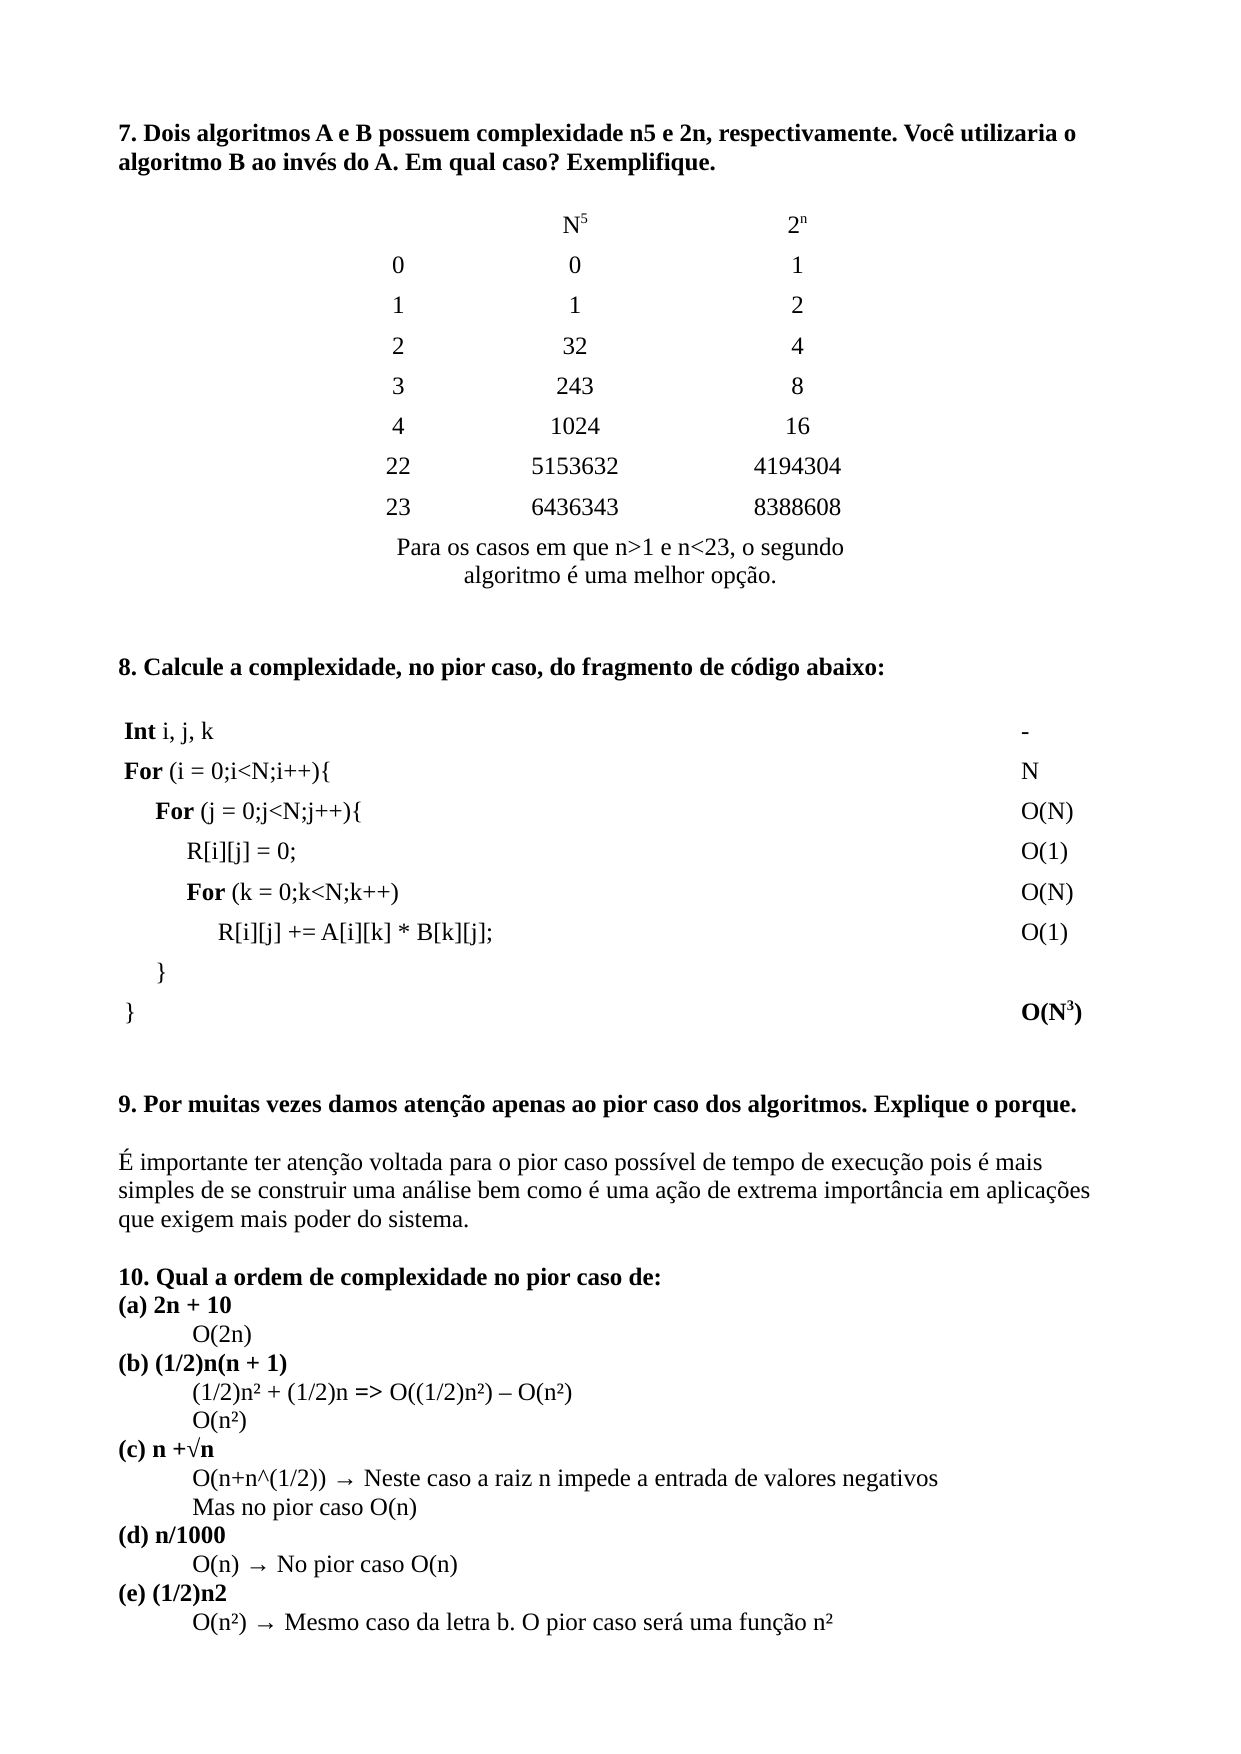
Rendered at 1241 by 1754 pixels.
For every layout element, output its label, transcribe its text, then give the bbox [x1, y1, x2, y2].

table_header N5 [457, 204, 693, 244]
text O(n+n^(1/2)) → Neste caso a raiz n impede a entrada de valores negativos [118, 1463, 1122, 1492]
table_cell 3 [339, 365, 457, 405]
text O(n) → No pior caso O(n) [118, 1549, 1122, 1578]
table_cell For (i = 0;i<N;i++){ [118, 750, 1015, 790]
table_cell 1 [693, 245, 901, 285]
text 8. Calcule a complexidade, no pior caso, do fragmento de código abaixo: [118, 652, 1122, 681]
table_cell 0 [339, 245, 457, 285]
table_cell O(1) [1015, 831, 1123, 871]
text (c) n +√n [118, 1434, 1122, 1463]
table_cell 4194304 [693, 446, 901, 486]
text (1/2)n² + (1/2)n => O((1/2)n²) – O(n²) [118, 1377, 1122, 1405]
text O(2n) [118, 1319, 1122, 1348]
table_cell O(N3) [1015, 991, 1123, 1032]
table_cell R[i][j] += A[i][k] * B[k][j]; [118, 911, 1015, 951]
table_header - [1015, 710, 1123, 750]
table_cell 8388608 [693, 486, 901, 526]
table_cell 4 [339, 405, 457, 446]
table_header 2n [693, 204, 901, 244]
table_header Int i, j, k [118, 710, 1015, 750]
table_header [339, 204, 457, 244]
table_cell } [118, 951, 1015, 991]
text 7. Dois algoritmos A e B possuem complexidade n5 e 2n, respectivamente. Você utilizaria o algoritmo B ao invés do A. Em qual caso? Exemplifique. [118, 118, 1122, 176]
text 9. Por muitas vezes damos atenção apenas ao pior caso dos algoritmos. Explique o porque. [118, 1089, 1122, 1118]
table_cell 8 [693, 365, 901, 405]
table_cell 2 [339, 325, 457, 365]
text (a) 2n + 10 [118, 1290, 1122, 1319]
table_cell Para os casos em que n>1 e n<23, o segundo algoritmo é uma melhor opção. [339, 526, 901, 595]
text (e) (1/2)n2 [118, 1578, 1122, 1607]
table_cell } [118, 991, 1015, 1032]
table_cell O(N) [1015, 790, 1123, 831]
table_cell 243 [457, 365, 693, 405]
table_cell 23 [339, 486, 457, 526]
table_cell 1 [457, 285, 693, 325]
text O(n²) → Mesmo caso da letra b. O pior caso será uma função n² [118, 1607, 1122, 1635]
text 10. Qual a ordem de complexidade no pior caso de: [118, 1262, 1122, 1290]
table_cell 1024 [457, 405, 693, 446]
table_cell 6436343 [457, 486, 693, 526]
table_cell 2 [693, 285, 901, 325]
table_cell For (j = 0;j<N;j++){ [118, 790, 1015, 831]
table_cell For (k = 0;k<N;k++) [118, 871, 1015, 911]
text (b) (1/2)n(n + 1) [118, 1348, 1122, 1377]
table_cell 22 [339, 446, 457, 486]
table_cell O(1) [1015, 911, 1123, 951]
table_cell O(N) [1015, 871, 1123, 911]
table_cell 16 [693, 405, 901, 446]
table_cell 4 [693, 325, 901, 365]
table_cell [1015, 951, 1123, 991]
table_cell 32 [457, 325, 693, 365]
text É importante ter atenção voltada para o pior caso possível de tempo de execução pois é mais simples de se construir uma análise bem como é uma ação de extrema importância em aplicações que exigem mais poder do sistema. [118, 1147, 1122, 1233]
table_cell R[i][j] = 0; [118, 831, 1015, 871]
text Mas no pior caso O(n) [118, 1492, 1122, 1520]
text O(n²) [118, 1405, 1122, 1434]
table_cell 5153632 [457, 446, 693, 486]
text (d) n/1000 [118, 1520, 1122, 1549]
table_cell 1 [339, 285, 457, 325]
table_cell 0 [457, 245, 693, 285]
table_cell N [1015, 750, 1123, 790]
